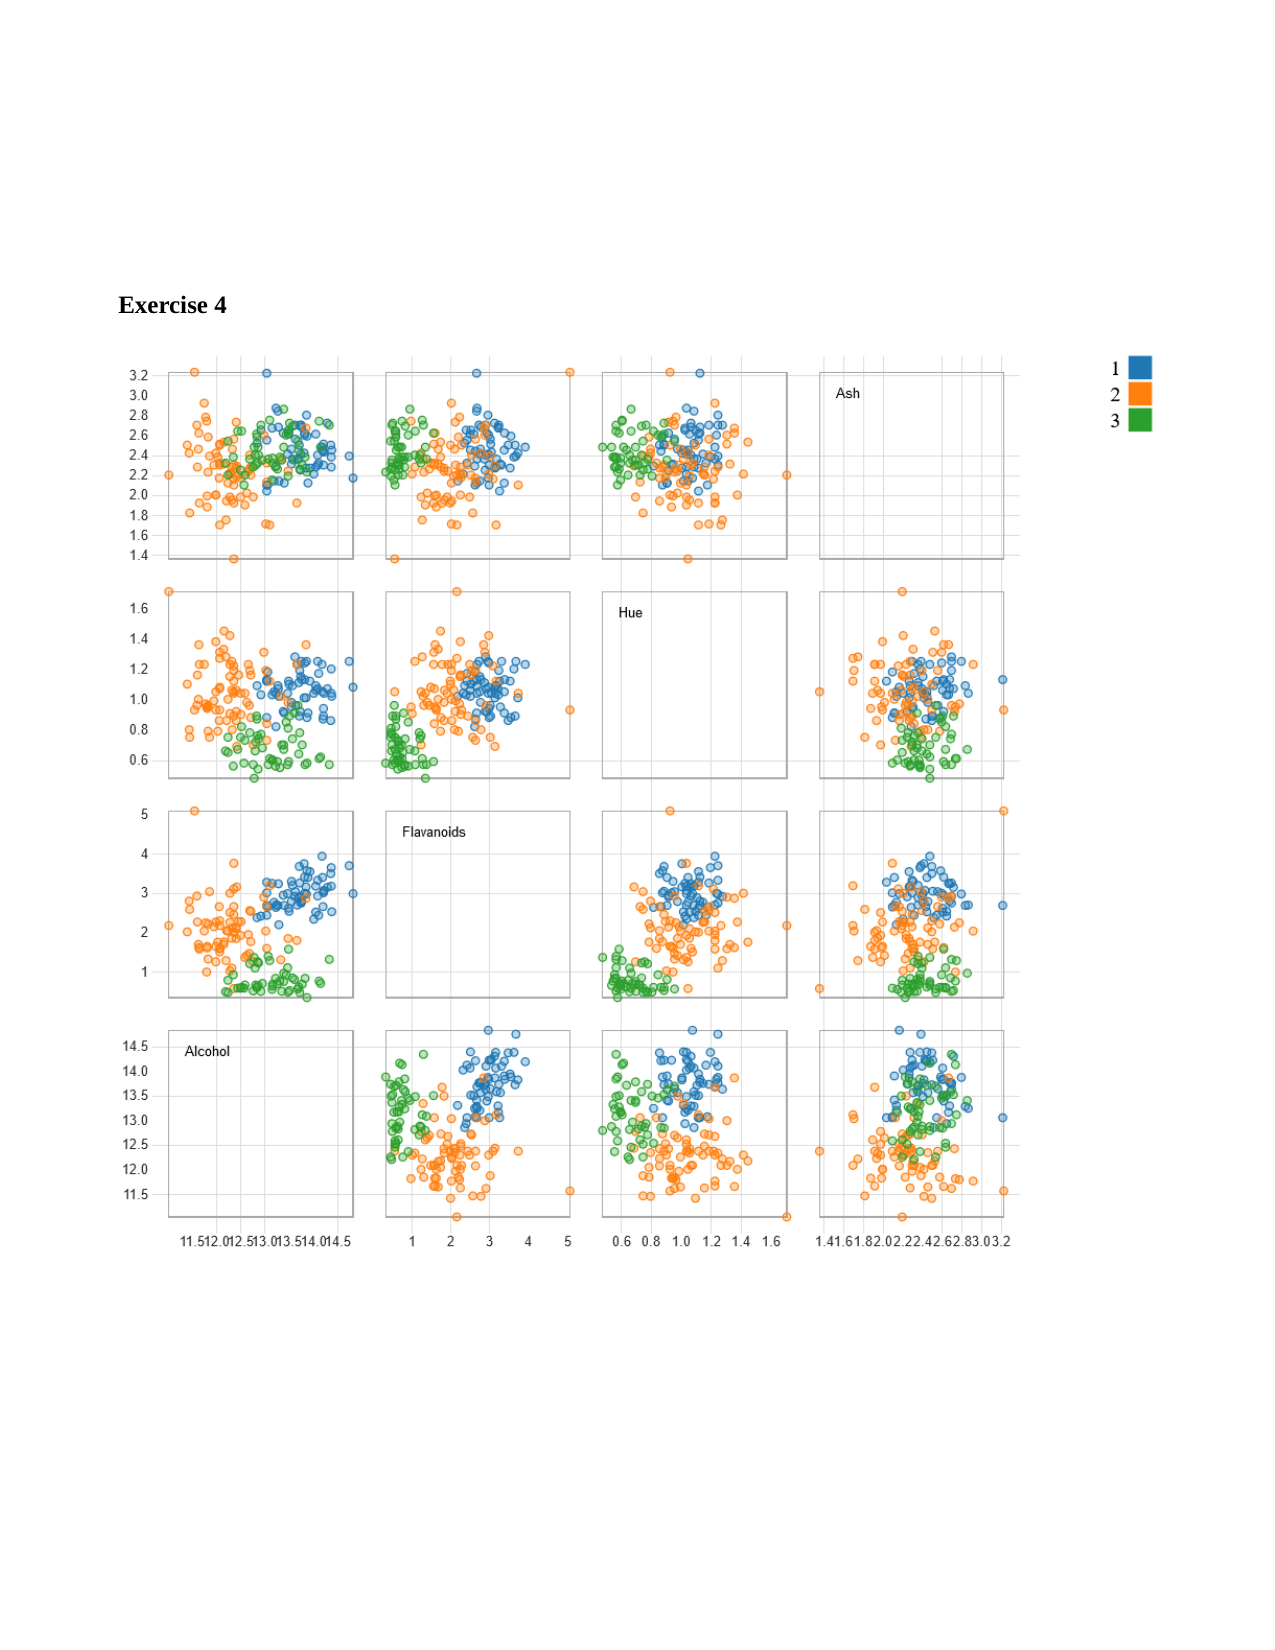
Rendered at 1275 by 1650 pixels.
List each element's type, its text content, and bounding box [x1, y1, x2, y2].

text Exercise 4 [118, 291, 1157, 319]
picture [120, 349, 1160, 1264]
